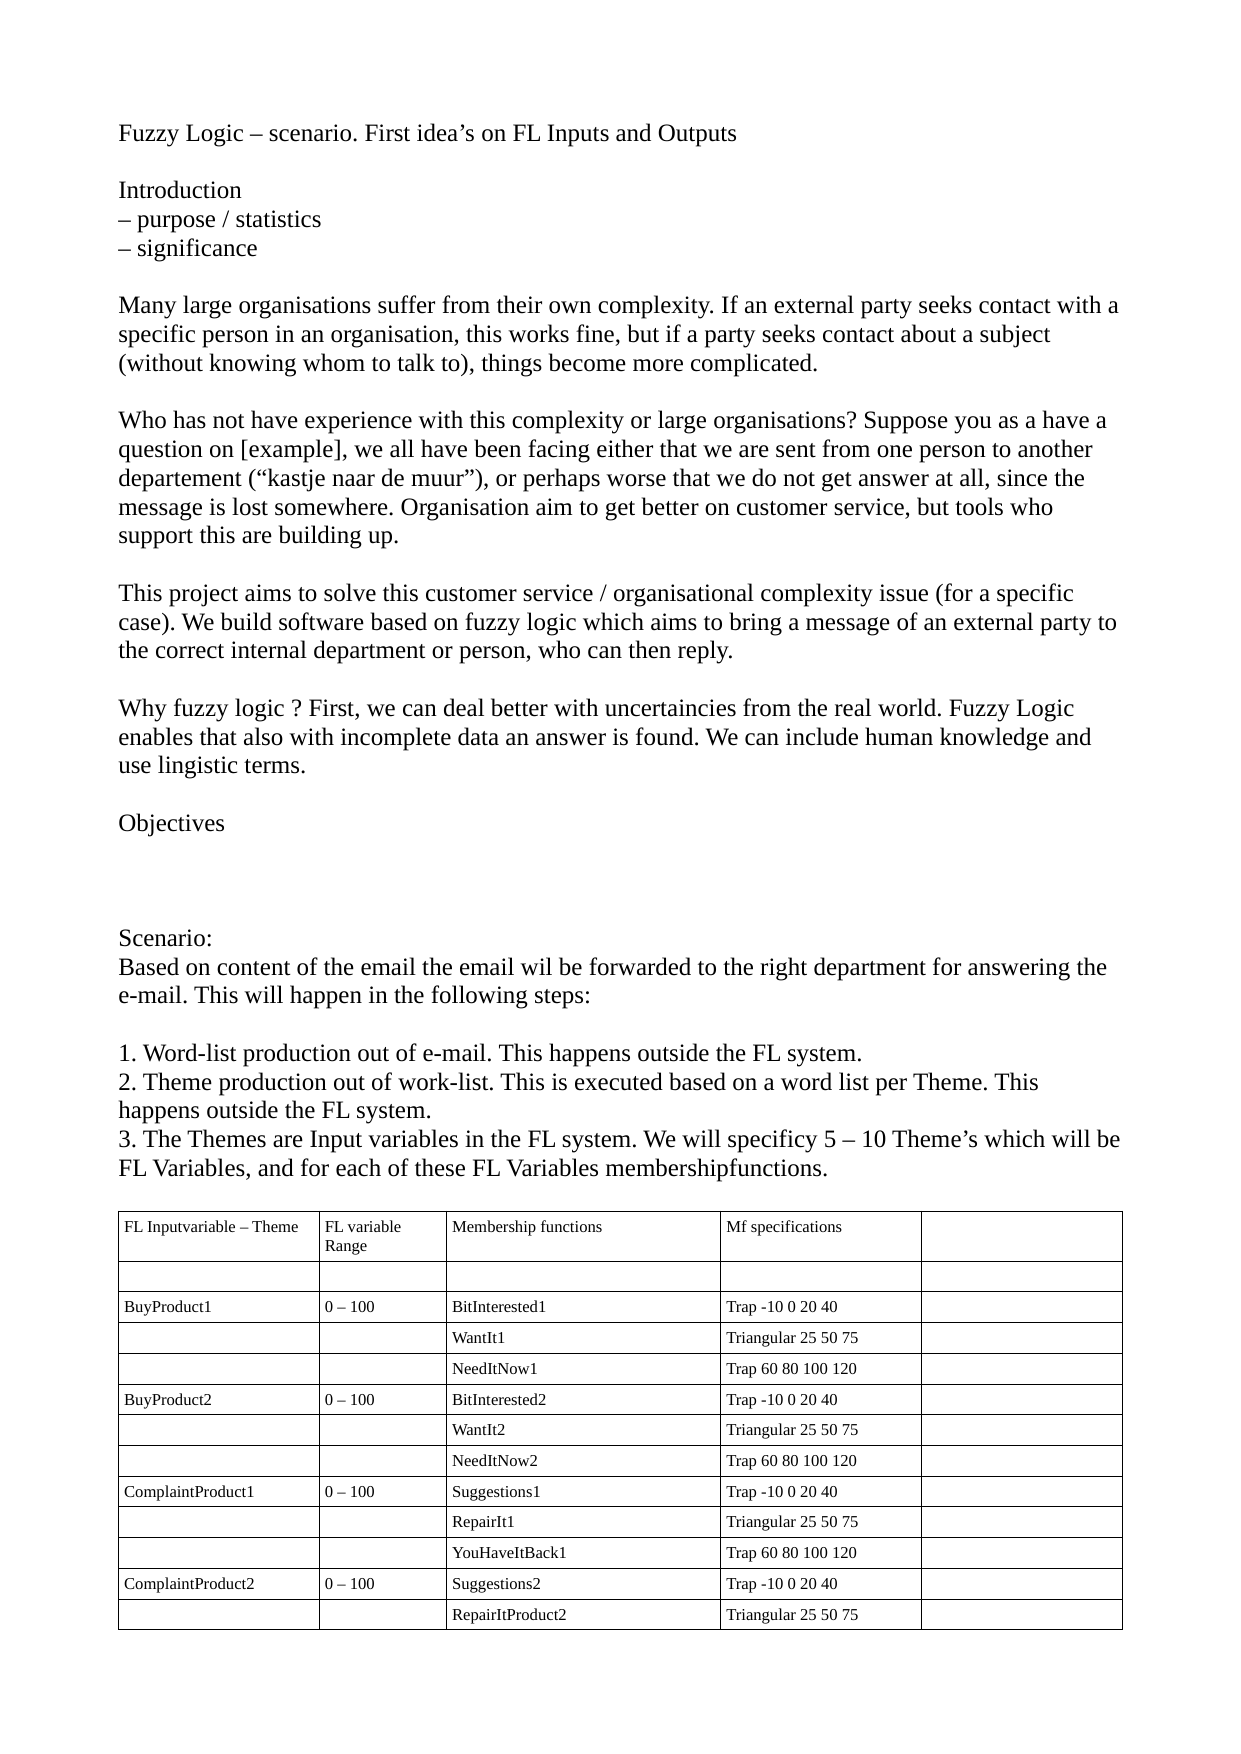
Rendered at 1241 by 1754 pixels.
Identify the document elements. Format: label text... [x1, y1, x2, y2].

text 3. The Themes are Input variables in the FL system. We will specificy 5 – 10 Theme’s which will be FL Variables, and for each of these FL Variables membershipfunctions. [118, 1124, 1122, 1182]
text This project aims to solve this customer service / organisational complexity issue (for a specific case). We build software based on fuzzy logic which aims to bring a message of an external party to the correct internal department or person, who can then reply. [118, 578, 1122, 664]
table_cell [320, 1538, 446, 1568]
table_cell 0 – 100 [320, 1292, 446, 1322]
table_cell Trap -10 0 20 40 [721, 1385, 921, 1414]
table_cell [119, 1507, 319, 1537]
text Objectives [118, 808, 1122, 837]
table_cell WantIt1 [447, 1323, 720, 1353]
table_cell [922, 1600, 1122, 1629]
text Scenario: [118, 923, 1122, 952]
table_cell [721, 1262, 921, 1291]
table_cell [119, 1415, 319, 1445]
table_cell [922, 1446, 1122, 1476]
table_cell BitInterested2 [447, 1385, 720, 1414]
text 1. Word-list production out of e-mail. This happens outside the FL system. [118, 1038, 1122, 1067]
table_cell Trap -10 0 20 40 [721, 1292, 921, 1322]
text – purpose / statistics [118, 204, 1122, 233]
table_cell [320, 1323, 446, 1353]
table_cell Trap 60 80 100 120 [721, 1446, 921, 1476]
table_cell [320, 1600, 446, 1629]
table_cell [320, 1262, 446, 1291]
table_cell [320, 1354, 446, 1383]
table_cell Triangular 25 50 75 [721, 1323, 921, 1353]
table_cell [922, 1415, 1122, 1445]
table_cell Triangular 25 50 75 [721, 1507, 921, 1537]
text Why fuzzy logic ? First, we can deal better with uncertaincies from the real world. Fuzzy Logic enables that also with incomplete data an answer is found. We can include human knowledge and use lingistic terms. [118, 693, 1122, 779]
table_header Mf specifications [721, 1212, 921, 1261]
table_cell [119, 1262, 319, 1291]
table_cell 0 – 100 [320, 1385, 446, 1414]
table_cell [922, 1569, 1122, 1598]
table_cell [119, 1323, 319, 1353]
table_cell ComplaintProduct2 [119, 1569, 319, 1598]
table_cell Trap -10 0 20 40 [721, 1569, 921, 1598]
text 2. Theme production out of work-list. This is executed based on a word list per Theme. This happens outside the FL system. [118, 1067, 1122, 1124]
table_cell RepairIt1 [447, 1507, 720, 1537]
table_cell WantIt2 [447, 1415, 720, 1445]
table_header FL variable Range [320, 1212, 446, 1261]
table_cell [922, 1323, 1122, 1353]
table_cell [922, 1538, 1122, 1568]
table_cell [922, 1354, 1122, 1383]
table_cell [119, 1354, 319, 1383]
table_cell Trap 60 80 100 120 [721, 1354, 921, 1383]
table_header [922, 1212, 1122, 1261]
text Who has not have experience with this complexity or large organisations? Suppose you as a have a question on [example], we all have been facing either that we are sent from one person to another departement (“kastje naar de muur”), or perhaps worse that we do not get answer at all, since the message is lost somewhere. Organisation aim to get better on customer service, but tools who support this are building up. [118, 406, 1122, 549]
table_cell ComplaintProduct1 [119, 1477, 319, 1506]
table_cell Triangular 25 50 75 [721, 1600, 921, 1629]
text Many large organisations suffer from their own complexity. If an external party seeks contact with a specific person in an organisation, this works fine, but if a party seeks contact about a subject (without knowing whom to talk to), things become more complicated. [118, 291, 1122, 377]
table_cell [922, 1507, 1122, 1537]
table_header Membership functions [447, 1212, 720, 1261]
table_cell [320, 1446, 446, 1476]
text Fuzzy Logic – scenario. First idea’s on FL Inputs and Outputs [118, 118, 1122, 147]
table_cell Suggestions1 [447, 1477, 720, 1506]
table_cell 0 – 100 [320, 1477, 446, 1506]
table_cell RepairItProduct2 [447, 1600, 720, 1629]
table_cell 0 – 100 [320, 1569, 446, 1598]
table_header FL Inputvariable – Theme [119, 1212, 319, 1261]
table_cell Triangular 25 50 75 [721, 1415, 921, 1445]
table_cell [922, 1292, 1122, 1322]
table_cell [119, 1538, 319, 1568]
table_cell [922, 1385, 1122, 1414]
table_cell BuyProduct2 [119, 1385, 319, 1414]
table_cell NeedItNow1 [447, 1354, 720, 1383]
text – significance [118, 233, 1122, 262]
table_cell [119, 1446, 319, 1476]
table_cell YouHaveItBack1 [447, 1538, 720, 1568]
table_cell Trap 60 80 100 120 [721, 1538, 921, 1568]
table_cell NeedItNow2 [447, 1446, 720, 1476]
table_cell BuyProduct1 [119, 1292, 319, 1322]
table_cell [922, 1477, 1122, 1506]
text Based on content of the email the email wil be forwarded to the right department for answering the e-mail. This will happen in the following steps: [118, 952, 1122, 1009]
text Introduction [118, 176, 1122, 204]
table_cell [320, 1507, 446, 1537]
table_cell [119, 1600, 319, 1629]
table_cell [447, 1262, 720, 1291]
table_cell [320, 1415, 446, 1445]
table_cell Suggestions2 [447, 1569, 720, 1598]
table_cell Trap -10 0 20 40 [721, 1477, 921, 1506]
table_cell BitInterested1 [447, 1292, 720, 1322]
table_cell [922, 1262, 1122, 1291]
